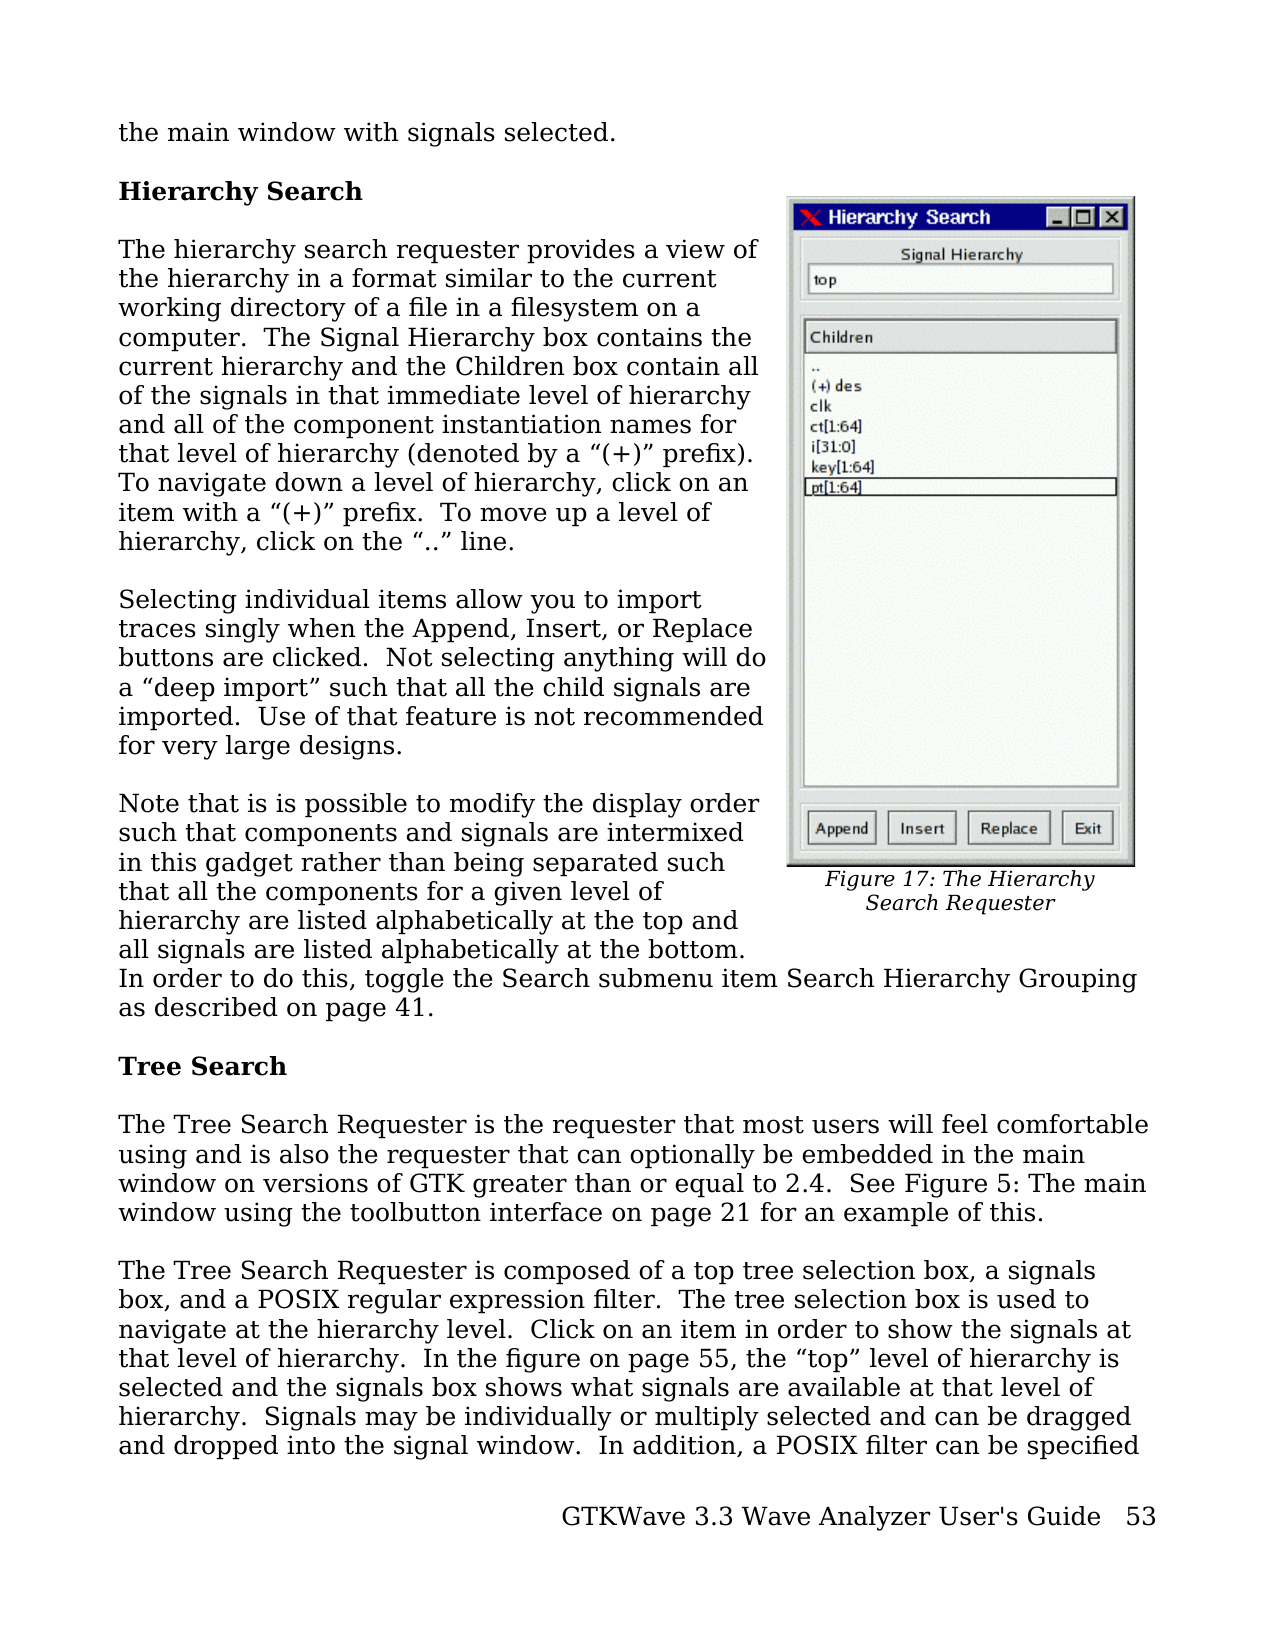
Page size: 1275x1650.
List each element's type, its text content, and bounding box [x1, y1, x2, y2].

text Selecting individual items allow you to import traces singly when the Append, Insert, or Replace buttons are clicked. Not selecting anything will do a “deep import” such that all the child signals are imported. Use of that feature is not recommended for very large designs. [118, 585, 780, 760]
text The Tree Search Requester is the requester that most users will feel comfortable using and is also the requester that can optionally be embedded in the main window on versions of GTK greater than or equal to 2.4. See Figure 5: The main window using the toolbutton interface on page 21 for an example of this. [118, 1111, 1157, 1227]
text Figure 17: The Hierarchy Search Requester [787, 867, 1135, 915]
text the main window with signals selected. [118, 118, 1157, 147]
picture [786, 196, 1135, 867]
text Note that is is possible to modify the display order such that components and signals are intermixed in this gadget rather than being separated such that all the components for a given level of hierarchy are listed alphabetically at the top and all signals are listed alphabetically at the bottom. In order to do this, toggle the Search submenu item Search Hierarchy Grouping as described on page 41. [118, 789, 1157, 1023]
text Tree Search [118, 1052, 1157, 1081]
text The hierarchy search requester provides a view of the hierarchy in a format similar to the current working directory of a file in a filesystem on a computer. The Signal Hierarchy box contains the current hierarchy and the Children box contain all of the signals in that immediate level of hierarchy and all of the component instantiation names for that level of hierarchy (denoted by a “(+)” prefix). To navigate down a level of hierarchy, click on an item with a “(+)” prefix. To move up a level of hierarchy, click on the “..” line. [118, 235, 780, 556]
text The Tree Search Requester is composed of a top tree selection box, a signals box, and a POSIX regular expression filter. The tree selection box is used to navigate at the hierarchy level. Click on an item in order to show the signals at that level of hierarchy. In the figure on page 55, the “top” level of hierarchy is selected and the signals box shows what signals are available at that level of hierarchy. Signals may be individually or multiply selected and can be dragged and dropped into the signal window. In addition, a POSIX filter can be specified [118, 1256, 1157, 1461]
text Hierarchy Search [118, 176, 1157, 944]
